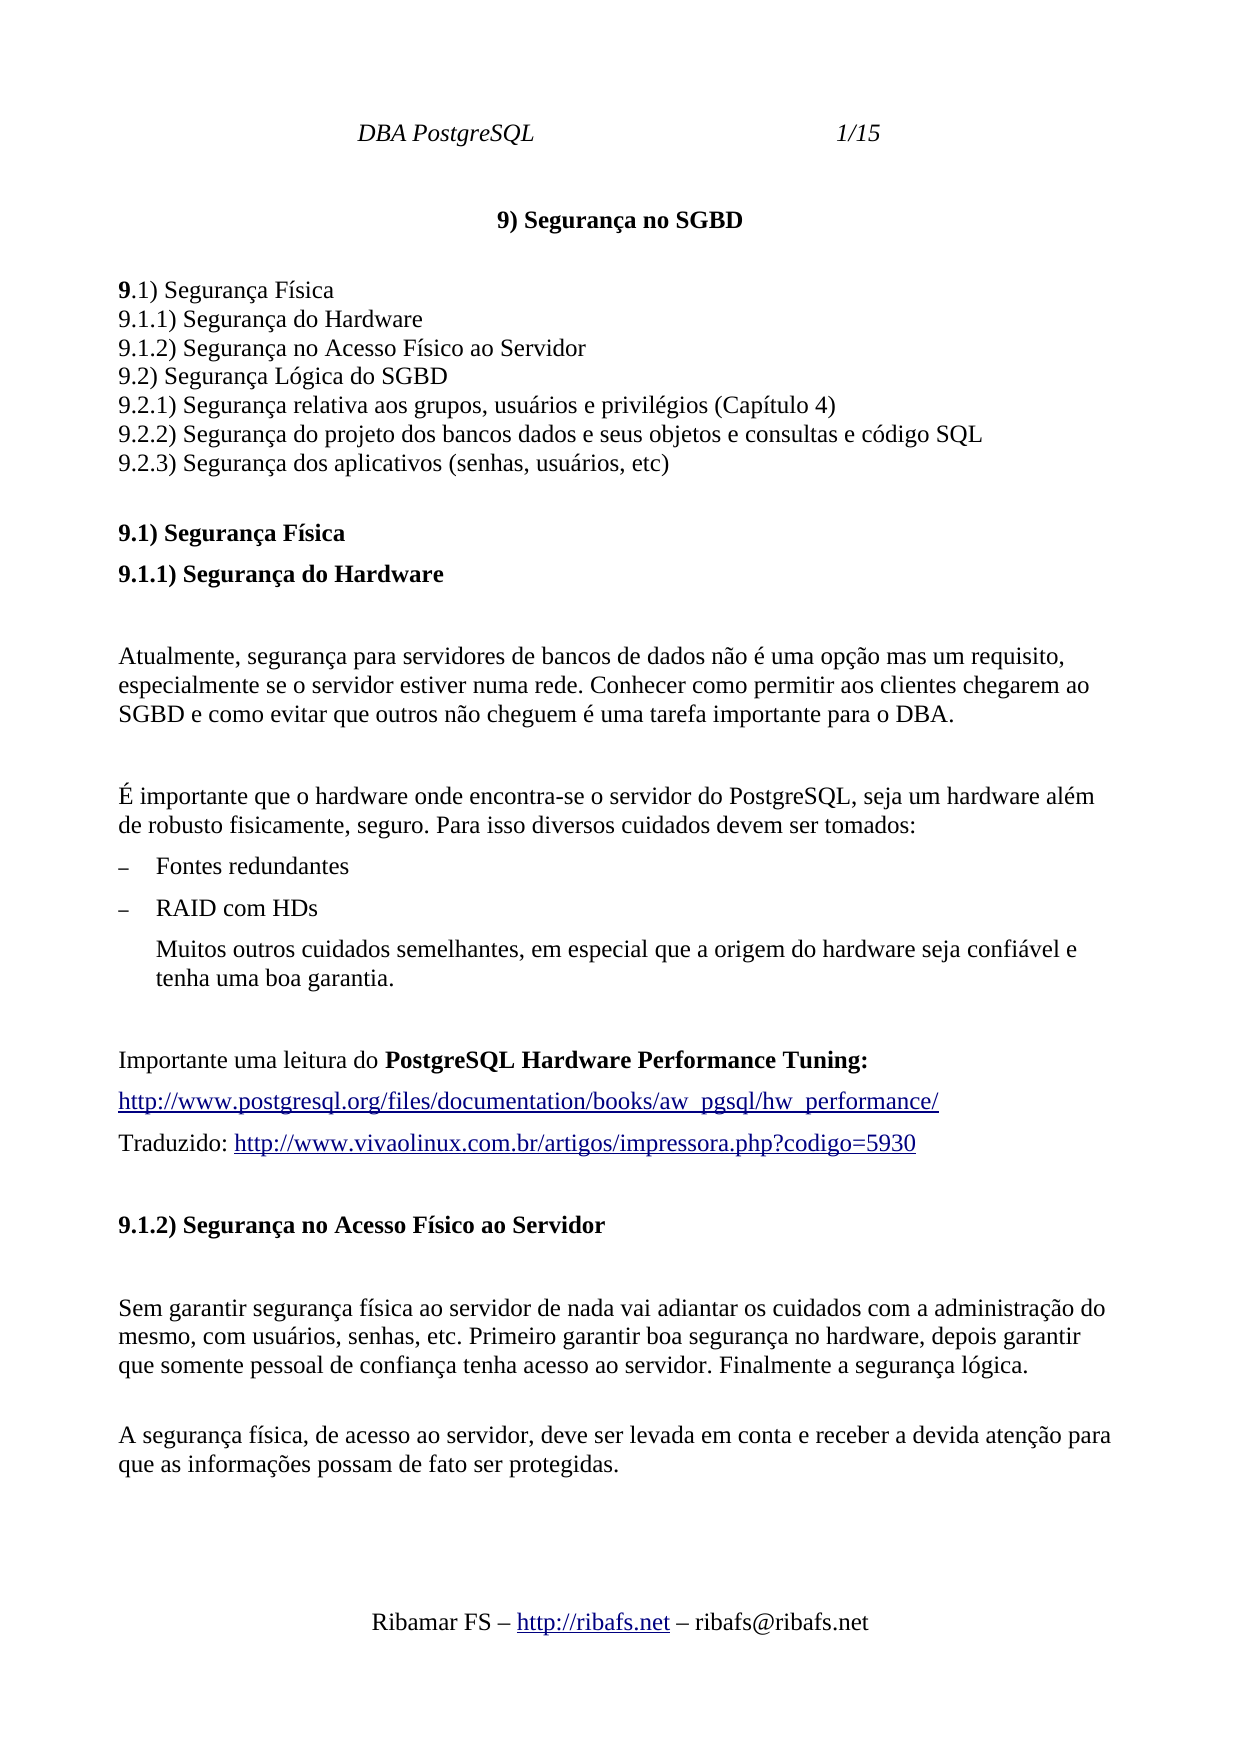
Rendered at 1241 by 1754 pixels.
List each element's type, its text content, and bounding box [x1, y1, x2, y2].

list Muitos outros cuidados semelhantes, em especial que a origem do hardware seja confiável e tenha uma boa garantia. [118, 934, 1122, 991]
text http://www.postgresql.org/files/documentation/books/aw_pgsql/hw_performance/ [118, 1086, 1122, 1115]
text 9.1) Segurança Física [118, 518, 1122, 546]
text Sem garantir segurança física ao servidor de nada vai adiantar os cuidados com a administração do mesmo, com usuários, senhas, etc. Primeiro garantir boa segurança no hardware, depois garantir que somente pessoal de confiança tenha acesso ao servidor. Finalmente a segurança lógica. [118, 1293, 1122, 1379]
text 9.1) Segurança Física 9.1.1) Segurança do Hardware 9.1.2) Segurança no Acesso Físico ao Servidor 9.2) Segurança Lógica do SGBD 9.2.1) Segurança relativa aos grupos, usuários e privilégios (Capítulo 4) 9.2.2) Segurança do projeto dos bancos dados e seus objetos e consultas e código SQL 9.2.3) Segurança dos aplicativos (senhas, usuários, etc) [118, 246, 1122, 505]
text 9) Segurança no SGBD [118, 205, 1122, 234]
text É importante que o hardware onde encontra-se o servidor do PostgreSQL, seja um hardware além de robusto fisicamente, seguro. Para isso diversos cuidados devem ser tomados: [118, 781, 1122, 839]
text A segurança física, de acesso ao servidor, deve ser levada em conta e receber a devida atenção para que as informações possam de fato ser protegidas. [118, 1391, 1122, 1478]
list RAID com HDs [118, 893, 1122, 921]
list Fontes redundantes [118, 851, 1122, 880]
text Atualmente, segurança para servidores de bancos de dados não é uma opção mas um requisito, especialmente se o servidor estiver numa rede. Conhecer como permitir aos clientes chegarem ao SGBD e como evitar que outros não cheguem é uma tarefa importante para o DBA. [118, 641, 1122, 728]
text 9.1.1) Segurança do Hardware [118, 559, 1122, 588]
text 9.1.2) Segurança no Acesso Físico ao Servidor [118, 1210, 1122, 1239]
text Traduzido: http://www.vivaolinux.com.br/artigos/impressora.php?codigo=5930 [118, 1128, 1122, 1156]
text Importante uma leitura do PostgreSQL Hardware Performance Tuning: [118, 1045, 1122, 1074]
